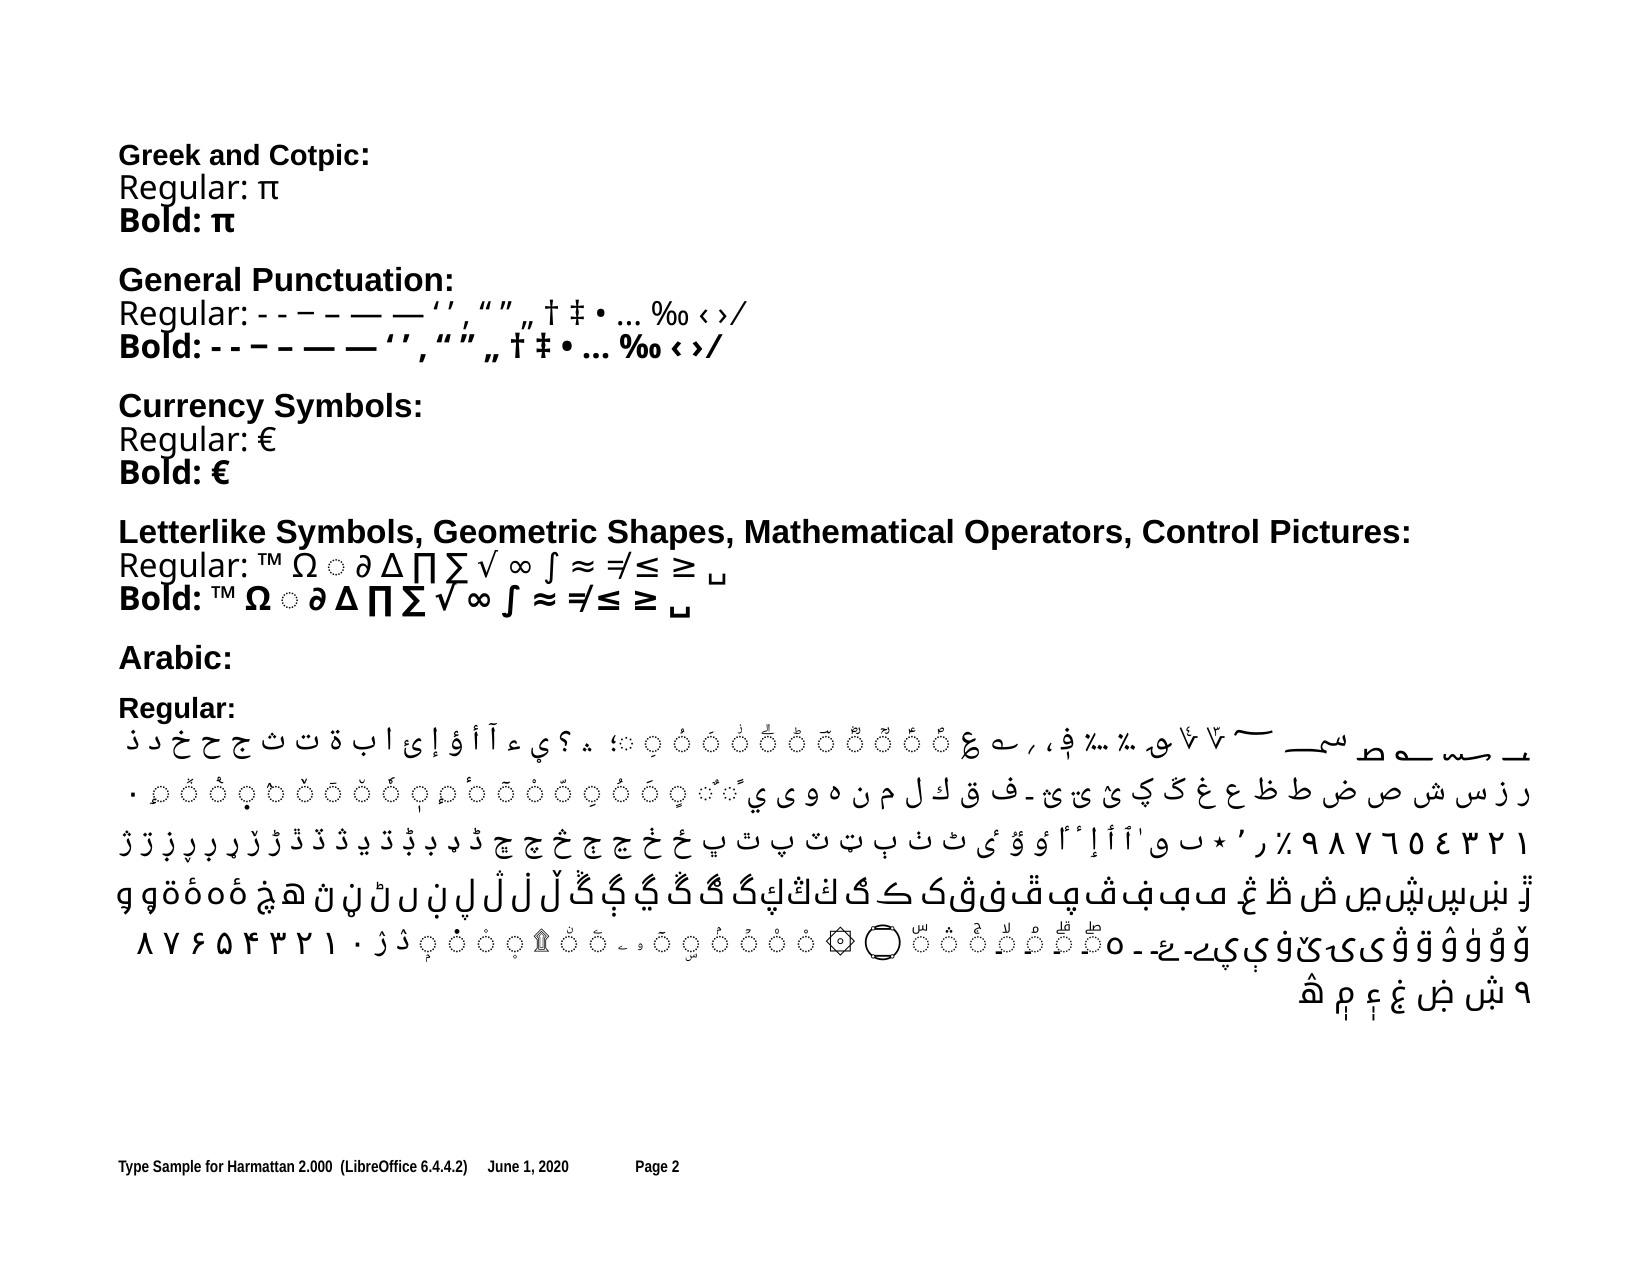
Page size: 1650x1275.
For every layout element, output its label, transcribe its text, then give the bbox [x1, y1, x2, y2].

text Regular: € [118, 424, 1532, 458]
text ؀ ؁ ؂ ؃ ؄ ؅ ؆ ؇ ؈ ؉ ؊ ؋ ، ؍ ؎ ؏ ◌ؐ ◌ؑ ◌ؒ ◌ؓ ◌ؔ ◌ؕ ◌ؖ ◌ؗ ◌ؘ ◌ؙ ◌ؚ ◌؛ ؜ ؞ ؟ ؠ ء آ أ ؤ إ ئ ا ب ة ت ث ج ح خ د ذ ر ز س ش ص ض ط ظ ع غ ػ ؼ ؽ ؾ ؿ ـ ف ق ك ل م ن ه و ى ي ً◌ ٌ◌ ◌ٍ ◌َ ◌ُ ◌ِ ◌ّ ◌ْ ◌ٓ ◌ٔ ◌ٕ ◌ٖ ◌ٗ ◌٘ ◌ٙ ◌ٚ ◌ٛ ◌ٜ ◌ٝ ◌ٞ ◌ٟ ٠ ١ ٢ ٣ ٤ ٥ ٦ ٧ ٨ ٩ ٪ ٫ ٬ ٭ ٮ ٯ ٰ ٱ ٲ ٳ ٴ ٵ ٶ ٷ ٸ ٹ ٺ ٻ ټ ٽ پ ٿ ڀ ځ ڂ ڃ ڄ څ چ ڇ ڈ ډ ڊ ڋ ڌ ڍ ڎ ڏ ڐ ڑ ڒ ړ ڔ ڕ ږ ڗ ژ ڙ ښ ڛ ڜ ڝ ڞ ڟ ڠ ڡ ڢ ڣ ڤ ڥ ڦ ڧ ڨ ک ڪ ګ ڬ ڭ ڮ گ ڰ ڱ ڲ ڳ ڴ ڵ ڶ ڷ ڸ ڹ ں ڻ ڼ ڽ ھ ڿ ۀ ہ ۂ ۃ ۄ ۅ ۆ ۇ ۈ ۉ ۊ ۋ ی ۍ ێ ۏ ې ۑ ے ۓ ۔ ە ◌ۖ ◌ۗ ◌ۘ ◌ۙ ◌ۚ ◌ۛ ◌ۜ ۝ ۞ ◌۟ ◌۠ ◌ۡ ◌ۢ ◌ۣ ◌ۤ ۥ ۦ ◌ۧ ◌ۨ ۩ ◌۪ ◌۫ ◌۬ ◌ۭ ۮ ۯ ۰ ۱ ۲ ۳ ۴ ۵ ۶ ۷ ۸ ۹ ۺ ۻ ۼ ۽ ۾ ۿ [118, 724, 1532, 1017]
subtitle Arabic: [118, 638, 1532, 676]
text Regular: ™ Ω ◌ ∂ ∆ ∏ ∑ √ ∞ ∫ ≈ ≠ ≤ ≥ ␣ [118, 551, 1532, 584]
subtitle Currency Symbols: [118, 386, 1532, 424]
text Bold: ™ Ω ◌ ∂ ∆ ∏ ∑ √ ∞ ∫ ≈ ≠ ≤ ≥ ␣ [118, 584, 1532, 617]
subtitle Letterlike Symbols, Geometric Shapes, Mathematical Operators, Control Pictures: [118, 512, 1532, 551]
text Regular: ‐ ‑ ‒ – — ― ‘ ’ ‚ “ ” „ † ‡ • … ‰ ‹ › ⁄ [118, 299, 1532, 332]
text Bold: ‐ ‑ ‒ – — ― ‘ ’ ‚ “ ” „ † ‡ • … ‰ ‹ › ⁄ [118, 332, 1532, 365]
text Bold: € [118, 458, 1532, 491]
text Regular: π Bold: π [118, 173, 1532, 239]
subtitle Greek and Cotpic: [118, 134, 1532, 173]
subtitle Regular: [118, 691, 1532, 724]
subtitle General Punctuation: [118, 260, 1532, 299]
